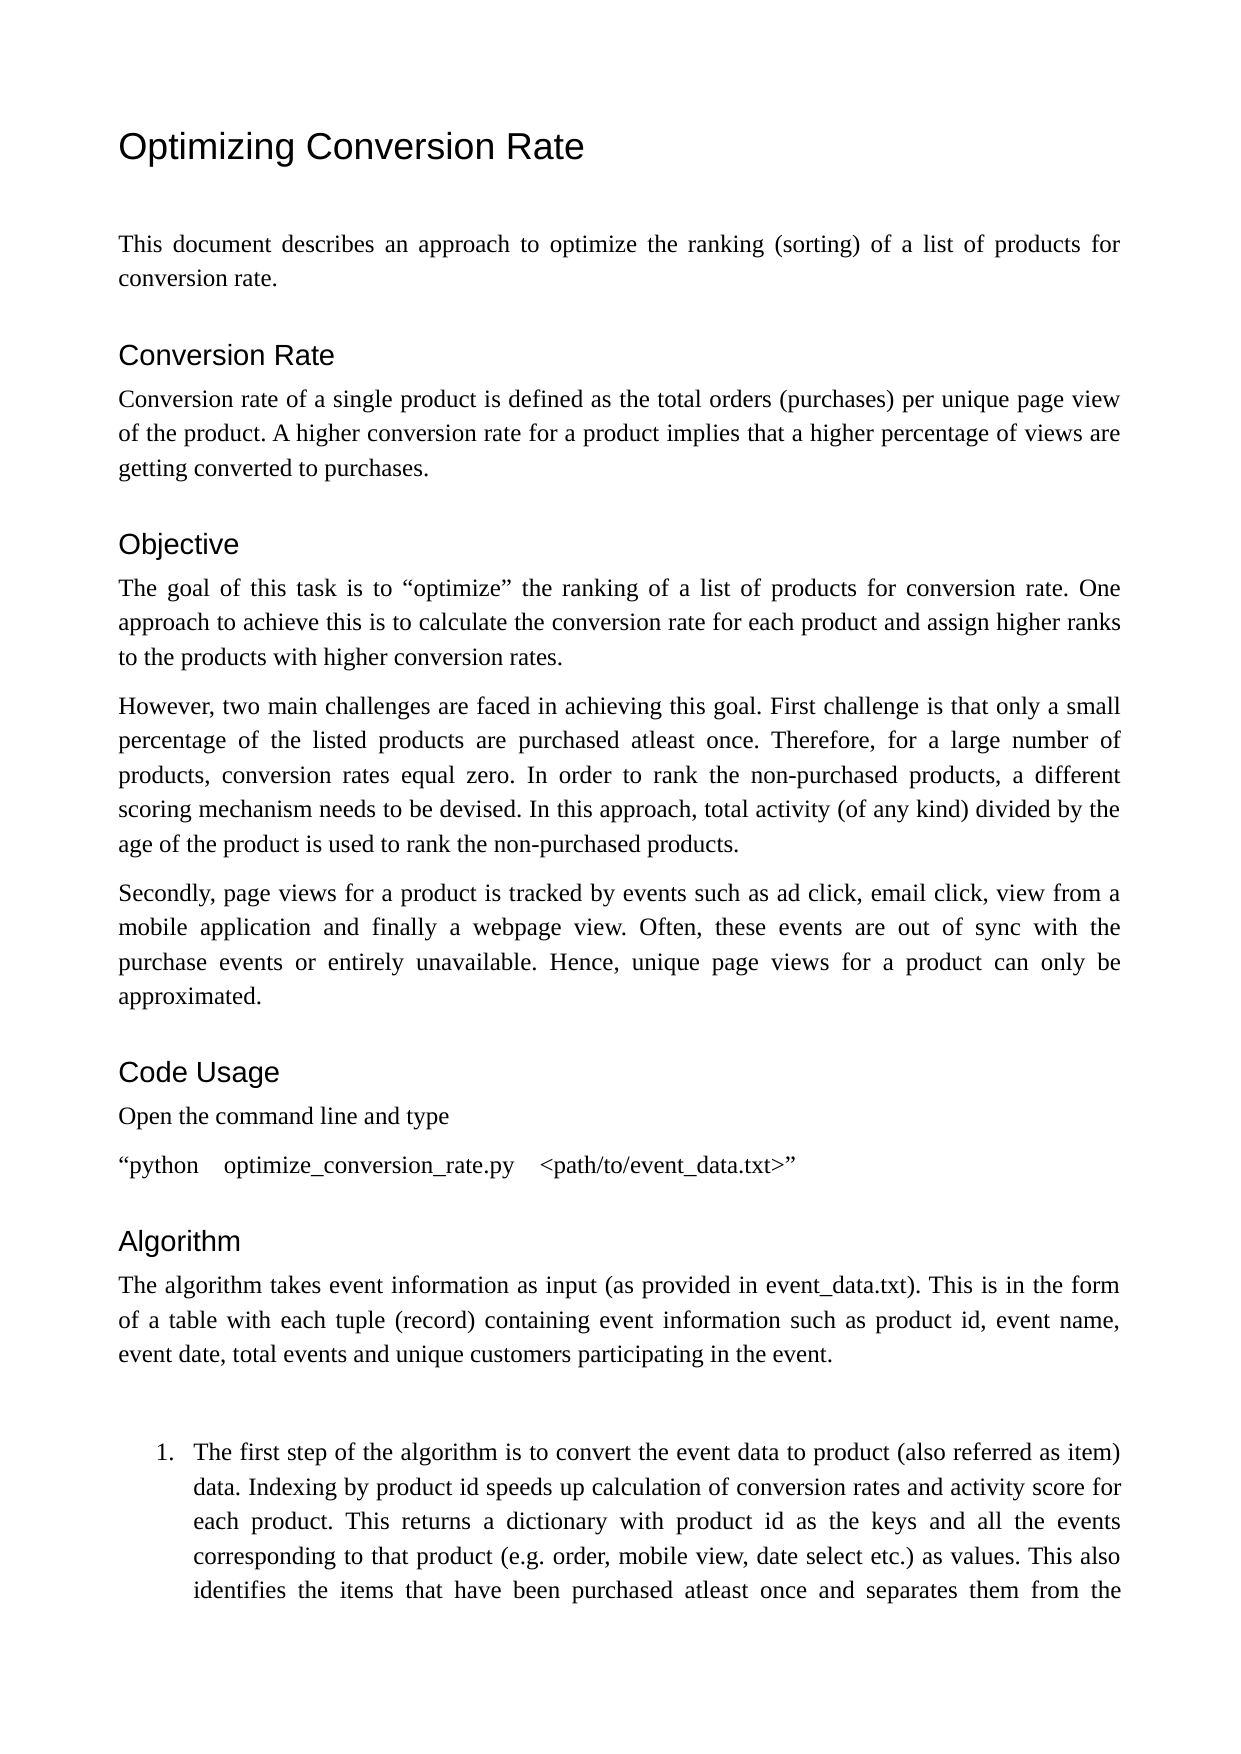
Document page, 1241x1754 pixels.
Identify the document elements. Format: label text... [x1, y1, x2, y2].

text Conversion rate of a single product is defined as the total orders (purchases) per unique page view of the product. A higher conversion rate for a product implies that a higher percentage of views are getting converted to purchases. [118, 384, 1122, 481]
subtitle Code Usage [118, 1055, 1122, 1089]
subtitle Objective [118, 527, 1122, 560]
text Open the command line and type [118, 1101, 1122, 1130]
subtitle Conversion Rate [118, 338, 1122, 371]
text However, two main challenges are faced in achieving this goal. First challenge is that only a small percentage of the listed products are purchased atleast once. Therefore, for a large number of products, conversion rates equal zero. In order to rank the non-purchased products, a different scoring mechanism needs to be devised. In this approach, total activity (of any kind) divided by the age of the product is used to rank the non-purchased products. [118, 691, 1122, 857]
list The first step of the algorithm is to convert the event data to product (also referred as item) data. Indexing by product id speeds up calculation of conversion rates and activity score for each product. This returns a dictionary with product id as the keys and all the events corresponding to that product (e.g. order, mobile view, date select etc.) as values. This also identifies the items that have been purchased atleast once and separates them from the [156, 1437, 1122, 1604]
text The algorithm takes event information as input (as provided in event_data.txt). This is in the form of a table with each tuple (record) containing event information such as product id, event name, event date, total events and unique customers participating in the event. [118, 1270, 1122, 1368]
subtitle Algorithm [118, 1224, 1122, 1258]
subtitle Optimizing Conversion Rate [118, 124, 1122, 167]
text “python optimize_conversion_rate.py <path/to/event_data.txt>” [118, 1150, 1122, 1179]
text This document describes an approach to optimize the ranking (sorting) of a list of products for conversion rate. [118, 229, 1122, 292]
text The goal of this task is to “optimize” the ranking of a list of products for conversion rate. One approach to achieve this is to calculate the conversion rate for each product and assign higher ranks to the products with higher conversion rates. [118, 573, 1122, 670]
text Secondly, page views for a product is tracked by events such as ad click, email click, view from a mobile application and finally a webpage view. Often, these events are out of sync with the purchase events or entirely unavailable. Hence, unique page views for a product can only be approximated. [118, 878, 1122, 1010]
